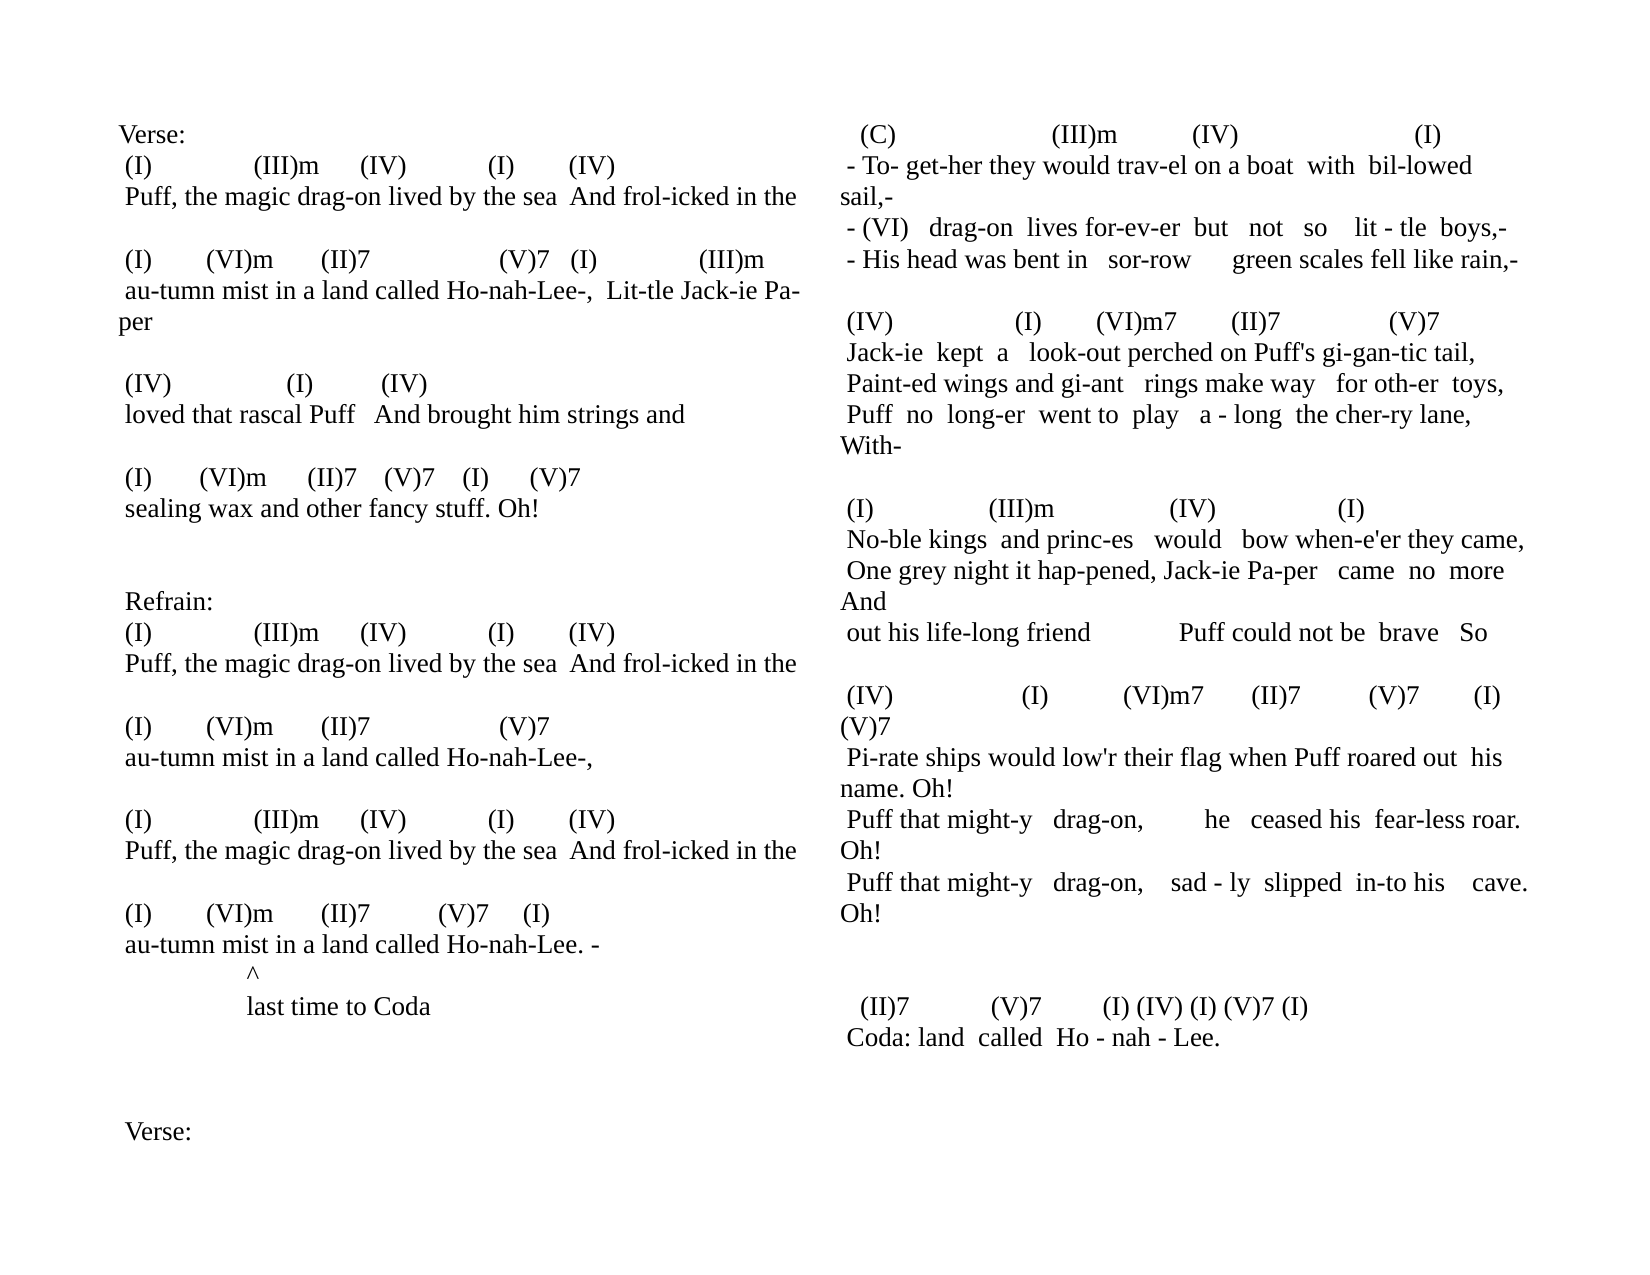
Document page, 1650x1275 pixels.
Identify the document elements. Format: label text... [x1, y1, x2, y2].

text (IV) (I) (IV) [118, 367, 810, 398]
text Verse: [118, 1115, 810, 1146]
text last time to Coda [118, 990, 810, 1021]
text - (VI) drag-on lives for-ev-er but not so lit - tle boys,- [840, 212, 1532, 243]
text Coda: land called Ho - nah - Lee. [840, 1021, 1532, 1052]
text One grey night it hap-pened, Jack-ie Pa-per came no more And [840, 554, 1532, 616]
text (IV) (I) (VI)m7 (II)7 (V)7 [840, 305, 1532, 336]
text - His head was bent in sor-row green scales fell like rain,- [840, 243, 1532, 274]
text au-tumn mist in a land called Ho-nah-Lee-, [118, 741, 810, 772]
text Puff no long-er went to play a - long the cher-ry lane, With- [840, 398, 1532, 461]
text Paint-ed wings and gi-ant rings make way for oth-er toys, [840, 367, 1532, 398]
text Pi-rate ships would low'r their flag when Puff roared out his name. Oh! [840, 741, 1532, 803]
text Verse: [118, 118, 810, 149]
text (II)7 (V)7 (I) (IV) (I) (V)7 (I) [840, 990, 1532, 1021]
text (I) (VI)m (II)7 (V)7 (I) (III)m [118, 243, 810, 274]
text (I) (VI)m (II)7 (V)7 (I) (V)7 [118, 461, 810, 492]
text ^ [118, 959, 810, 990]
text (C) (III)m (IV) (I) [840, 118, 1532, 149]
text Puff, the magic drag-on lived by the sea And frol-icked in the [118, 180, 810, 212]
text (I) (III)m (IV) (I) (IV) [118, 616, 810, 648]
text Puff that might-y drag-on, sad - ly slipped in-to his cave. Oh! [840, 866, 1532, 928]
text au-tumn mist in a land called Ho-nah-Lee-, Lit-tle Jack-ie Pa-per [118, 274, 810, 336]
text (I) (VI)m (II)7 (V)7 (I) [118, 897, 810, 928]
text (I) (III)m (IV) (I) [840, 492, 1532, 523]
text loved that rascal Puff And brought him strings and [118, 398, 810, 429]
text (I) (III)m (IV) (I) (IV) [118, 803, 810, 834]
text Jack-ie kept a look-out perched on Puff's gi-gan-tic tail, [840, 336, 1532, 367]
text Puff, the magic drag-on lived by the sea And frol-icked in the [118, 834, 810, 866]
text out his life-long friend Puff could not be brave So [840, 616, 1532, 648]
text sealing wax and other fancy stuff. Oh! [118, 492, 810, 523]
text Puff that might-y drag-on, he ceased his fear-less roar. Oh! [840, 803, 1532, 866]
text (IV) (I) (VI)m7 (II)7 (V)7 (I) (V)7 [840, 679, 1532, 741]
text (I) (VI)m (II)7 (V)7 [118, 710, 810, 741]
text Puff, the magic drag-on lived by the sea And frol-icked in the [118, 648, 810, 679]
text (I) (III)m (IV) (I) (IV) [118, 149, 810, 180]
text No-ble kings and princ-es would bow when-e'er they came, [840, 523, 1532, 554]
text au-tumn mist in a land called Ho-nah-Lee. - [118, 928, 810, 959]
text - To- get-her they would trav-el on a boat with bil-lowed sail,- [840, 149, 1532, 212]
text Refrain: [118, 585, 810, 616]
